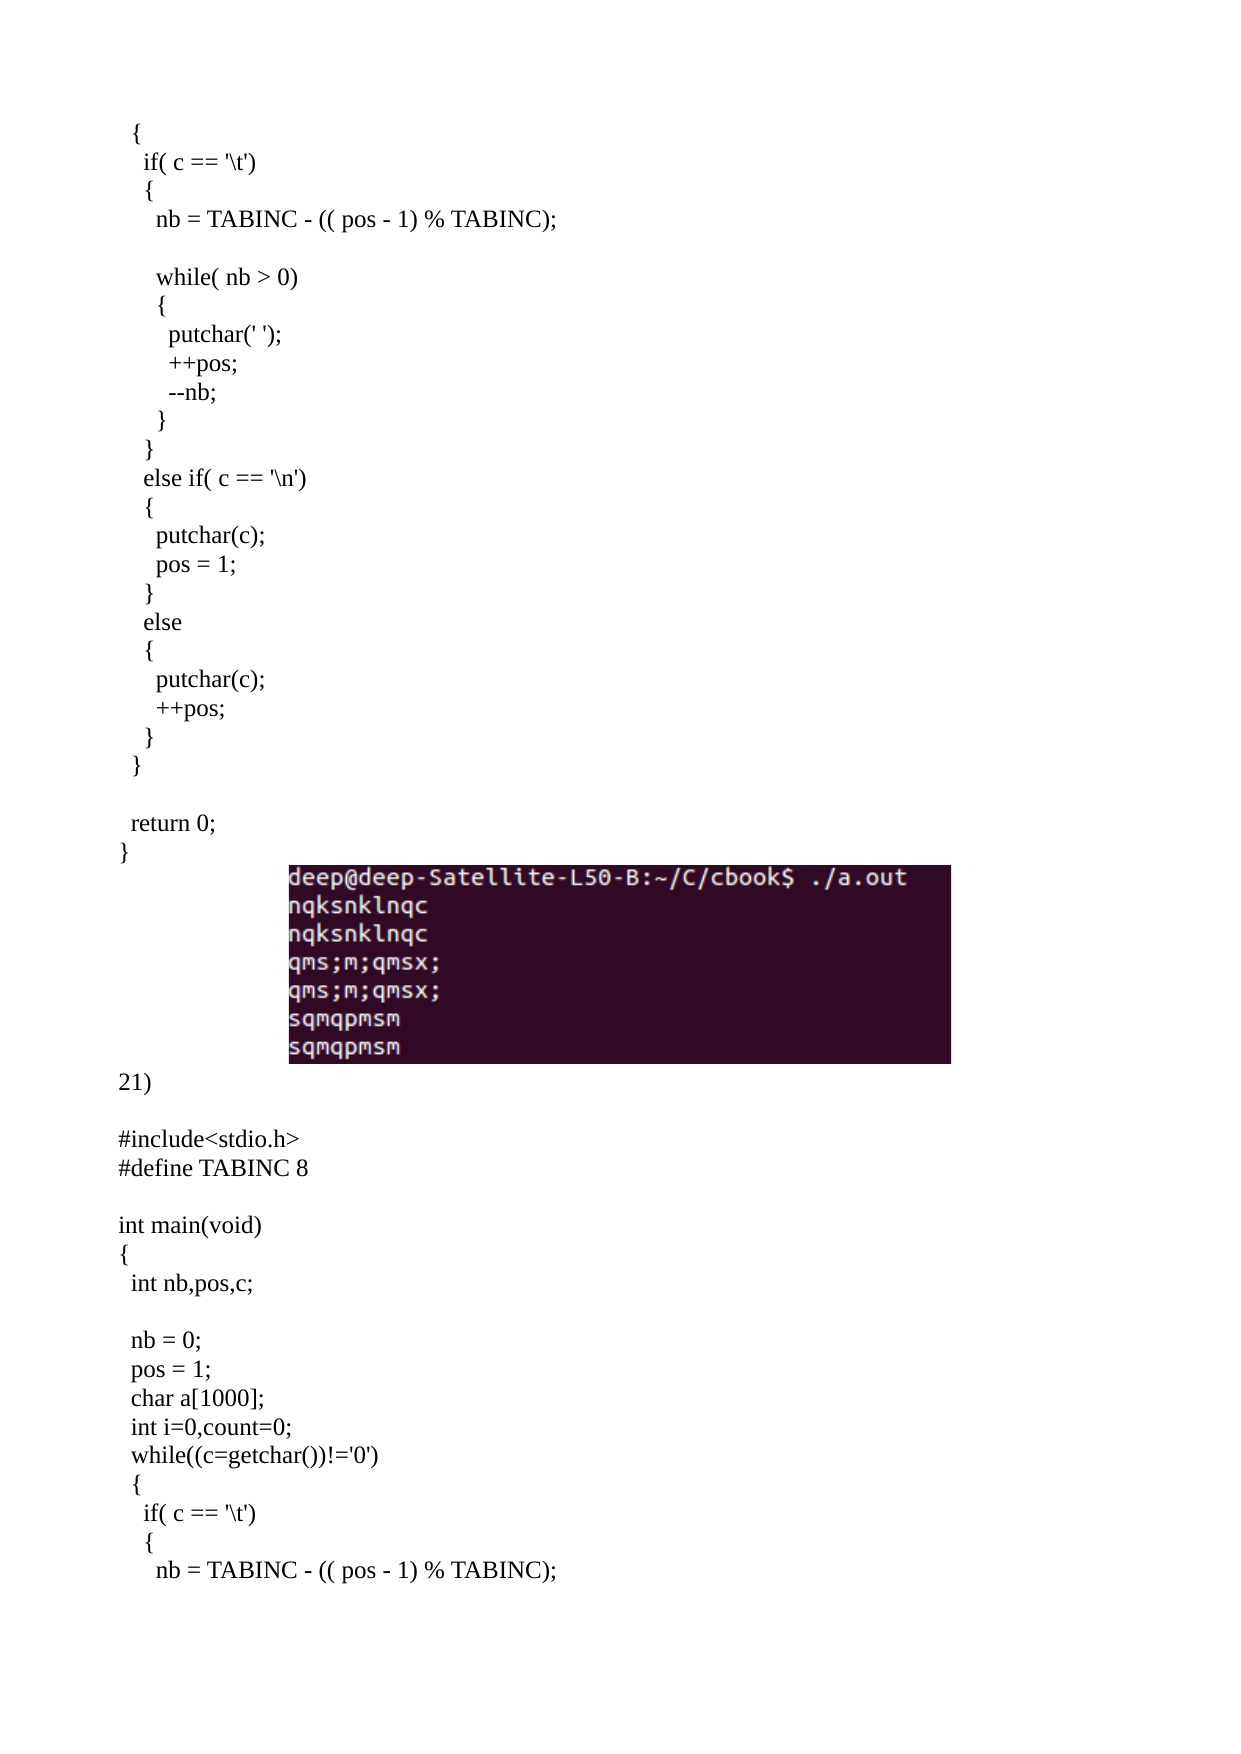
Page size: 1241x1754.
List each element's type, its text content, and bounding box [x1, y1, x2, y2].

text pos = 1; [118, 1354, 1122, 1383]
text { [118, 176, 1122, 204]
text char a[1000]; [118, 1383, 1122, 1412]
text nb = 0; [118, 1326, 1122, 1354]
text } [118, 578, 1122, 607]
text if( c == '\t') [118, 147, 1122, 176]
text int main(void) [118, 1211, 1122, 1239]
text } [118, 722, 1122, 751]
text --nb; [118, 377, 1122, 406]
text { [118, 1469, 1122, 1498]
text { [118, 1527, 1122, 1556]
text { [118, 492, 1122, 521]
text { [118, 636, 1122, 664]
text { [118, 1239, 1122, 1268]
text nb = TABINC - (( pos - 1) % TABINC); [118, 204, 1122, 233]
text if( c == '\t') [118, 1498, 1122, 1527]
text 21) [118, 1067, 1122, 1096]
text else if( c == '\n') [118, 463, 1122, 492]
text } [118, 406, 1122, 434]
picture [288, 865, 952, 1064]
text putchar(c); [118, 521, 1122, 549]
text ++pos; [118, 693, 1122, 722]
text while((c=getchar())!='0') [118, 1441, 1122, 1469]
text pos = 1; [118, 549, 1122, 578]
text nb = TABINC - (( pos - 1) % TABINC); [118, 1556, 1122, 1584]
text { [118, 291, 1122, 319]
text return 0; [118, 808, 1122, 837]
text { [118, 118, 1122, 147]
text #define TABINC 8 [118, 1153, 1122, 1182]
text } [118, 751, 1122, 779]
text while( nb > 0) [118, 262, 1122, 291]
text #include<stdio.h> [118, 1124, 1122, 1153]
text } [118, 434, 1122, 463]
text } [118, 837, 1122, 866]
text ++pos; [118, 348, 1122, 377]
text int nb,pos,c; [118, 1268, 1122, 1297]
text putchar(' '); [118, 319, 1122, 348]
text putchar(c); [118, 664, 1122, 693]
text int i=0,count=0; [118, 1412, 1122, 1441]
text else [118, 607, 1122, 636]
